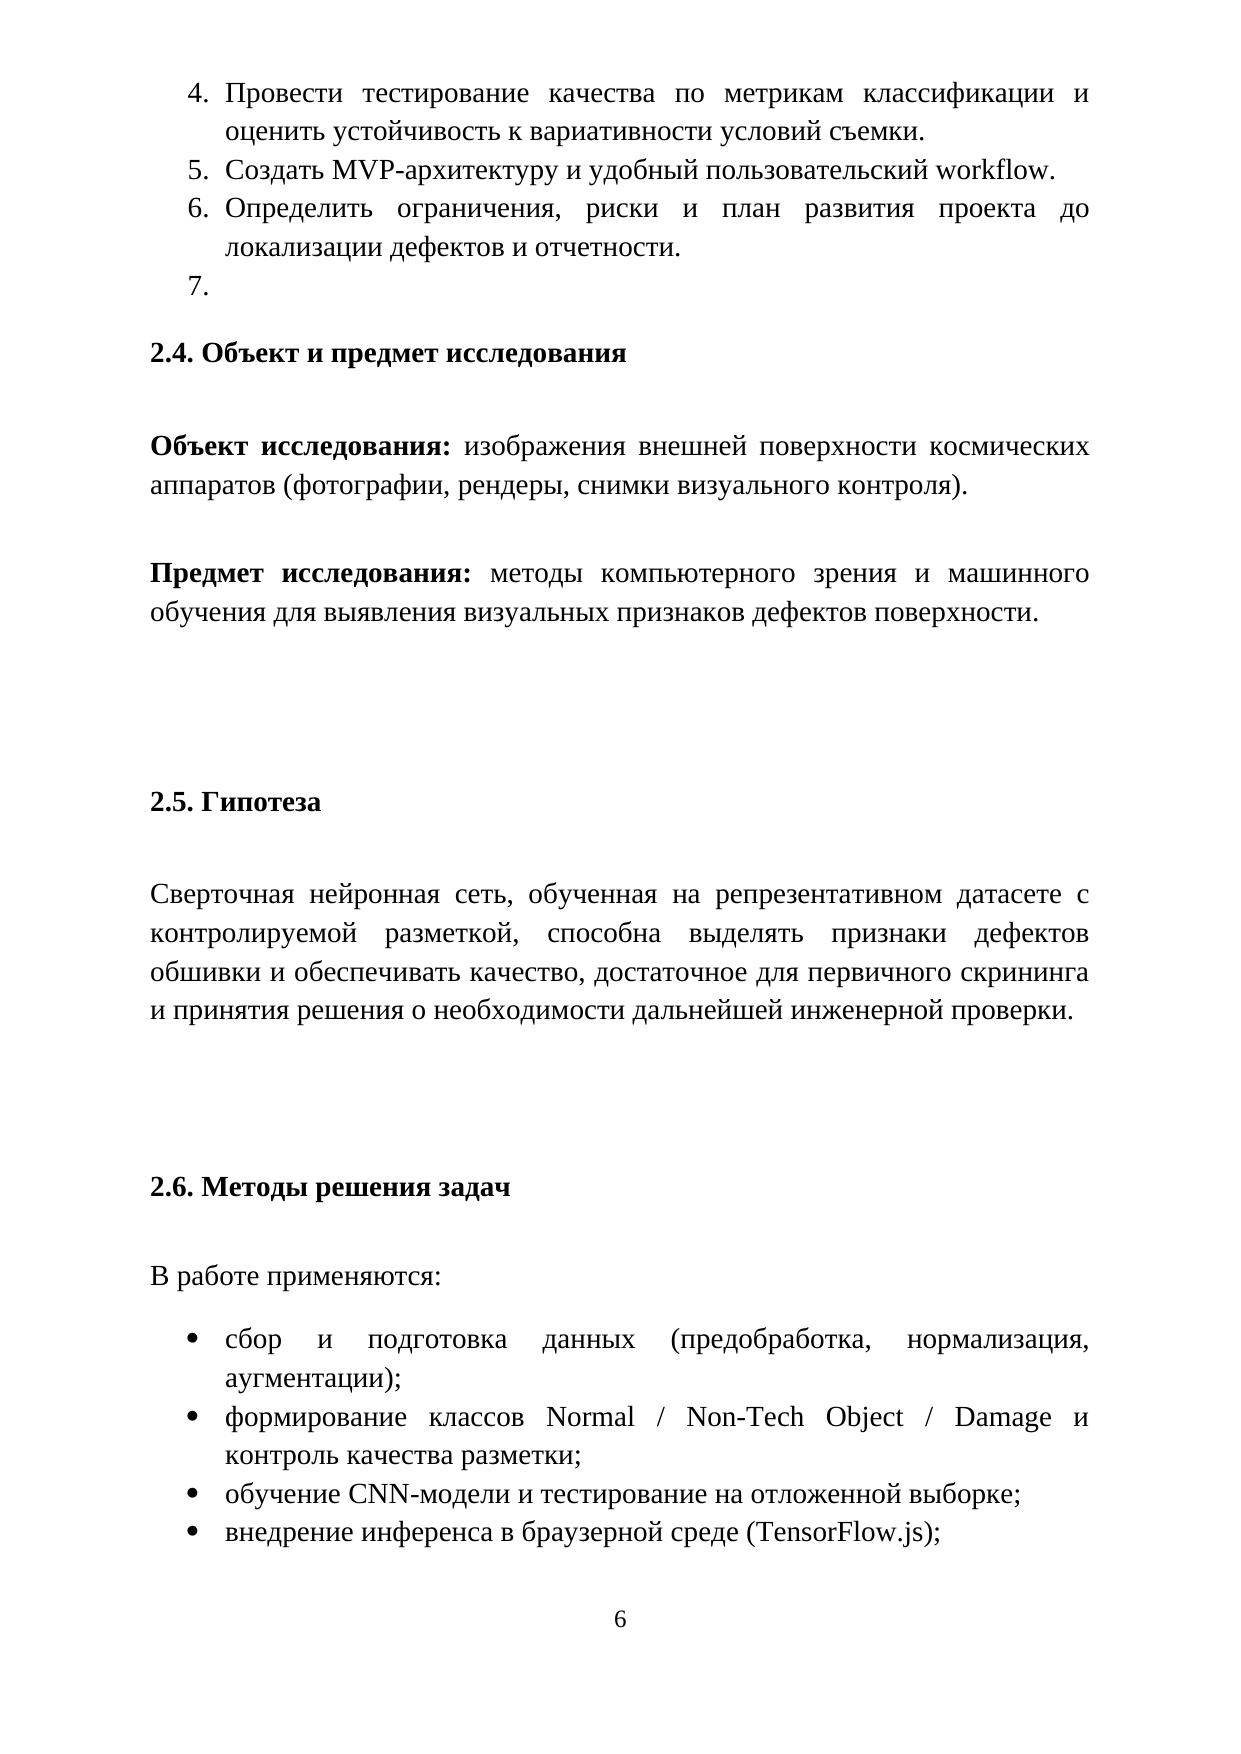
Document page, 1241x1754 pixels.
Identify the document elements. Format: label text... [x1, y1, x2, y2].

subtitle 2.4. Объект и предмет исследования [150, 336, 1090, 369]
list обучение CNN‑модели и тестирование на отложенной выборке; [187, 1476, 1090, 1509]
list Создать MVP‑архитектуру и удобный пользовательский workflow. [187, 152, 1090, 186]
list формирование классов Normal / Non-Tech Object / Damage и контроль качества разметки; [187, 1399, 1090, 1471]
subtitle 2.5. Гипотеза [150, 784, 1090, 817]
list внедрение инференса в браузерной среде (TensorFlow.js); [187, 1514, 1090, 1548]
text Объект исследования: изображения внешней поверхности космических аппаратов (фотографии, рендеры, снимки визуального контроля). [150, 428, 1090, 500]
list Определить ограничения, риски и план развития проекта до локализации дефектов и отчетности. [187, 191, 1090, 263]
text Сверточная нейронная сеть, обученная на репрезентативном датасете с контролируемой разметкой, способна выделять признаки дефектов обшивки и обеспечивать качество, достаточное для первичного скрининга и принятия решения о необходимости дальнейшей инженерной проверки. [150, 877, 1090, 1026]
list сбор и подготовка данных (предобработка, нормализация, аугментации); [187, 1321, 1090, 1394]
text 2.6. Методы решения задач [150, 1169, 1090, 1203]
text В работе применяются: [150, 1258, 1090, 1291]
list Провести тестирование качества по метрикам классификации и оценить устойчивость к вариативности условий съемки. [187, 75, 1090, 147]
text Предмет исследования: методы компьютерного зрения и машинного обучения для выявления визуальных признаков дефектов поверхности. [150, 555, 1090, 627]
